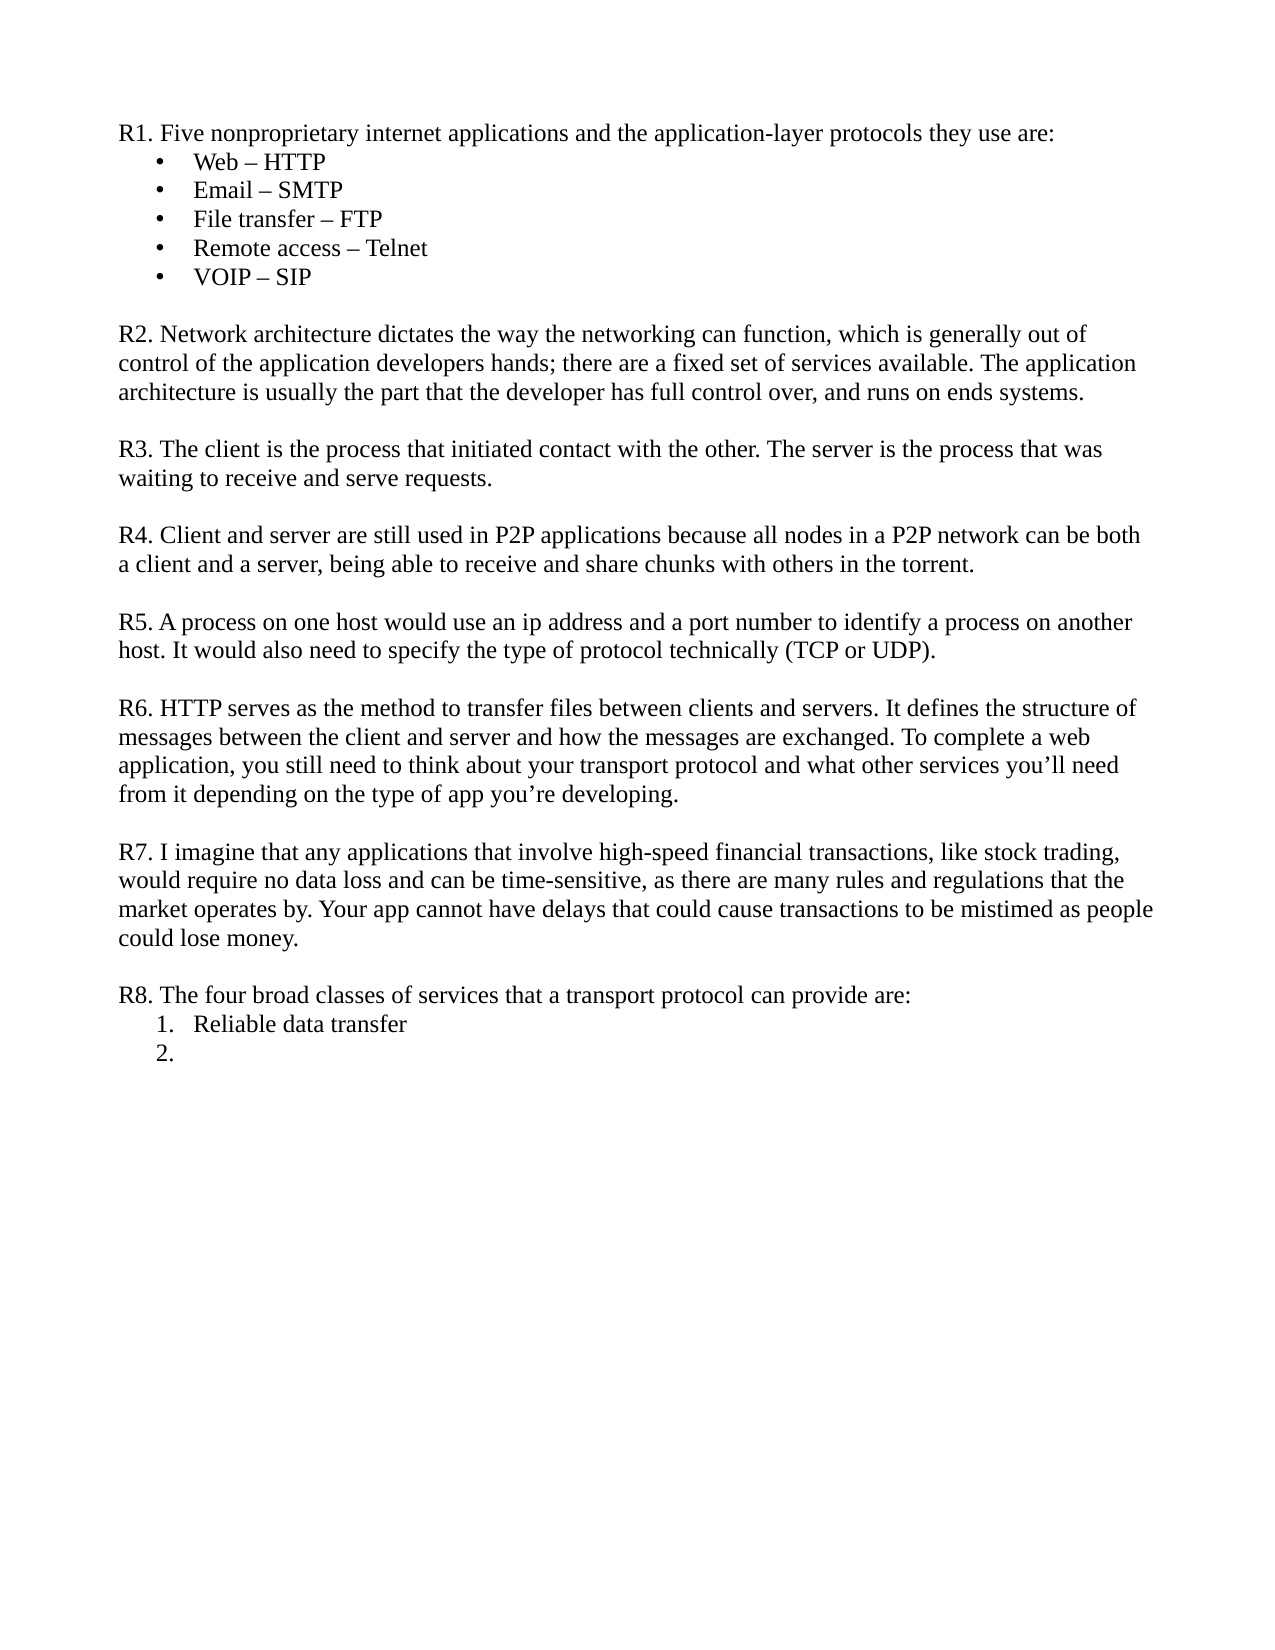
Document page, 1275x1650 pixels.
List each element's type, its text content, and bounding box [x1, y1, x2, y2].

text R6. HTTP serves as the method to transfer files between clients and servers. It defines the structure of messages between the client and server and how the messages are exchanged. To complete a web application, you still need to think about your transport protocol and what other services you’ll need from it depending on the type of app you’re developing. [118, 693, 1157, 808]
text R8. The four broad classes of services that a transport protocol can provide are: [118, 981, 1157, 1009]
list Reliable data transfer [156, 1009, 1157, 1038]
list VOIP – SIP [156, 262, 1157, 291]
text R3. The client is the process that initiated contact with the other. The server is the process that was waiting to receive and serve requests. [118, 434, 1157, 492]
list Remote access – Telnet [156, 233, 1157, 262]
text R5. A process on one host would use an ip address and a port number to identify a process on another host. It would also need to specify the type of protocol technically (TCP or UDP). [118, 607, 1157, 664]
text R2. Network architecture dictates the way the networking can function, which is generally out of control of the application developers hands; there are a fixed set of services available. The application architecture is usually the part that the developer has full control over, and runs on ends systems. [118, 319, 1157, 406]
list File transfer – FTP [156, 204, 1157, 233]
list Web – HTTP [156, 147, 1157, 176]
text R7. I imagine that any applications that involve high-speed financial transactions, like stock trading, would require no data loss and can be time-sensitive, as there are many rules and regulations that the market operates by. Your app cannot have delays that could cause transactions to be mistimed as people could lose money. [118, 837, 1157, 952]
text R4. Client and server are still used in P2P applications because all nodes in a P2P network can be both a client and a server, being able to receive and share chunks with others in the torrent. [118, 521, 1157, 578]
text R1. Five nonproprietary internet applications and the application-layer protocols they use are: [118, 118, 1157, 147]
list Email – SMTP [156, 176, 1157, 204]
